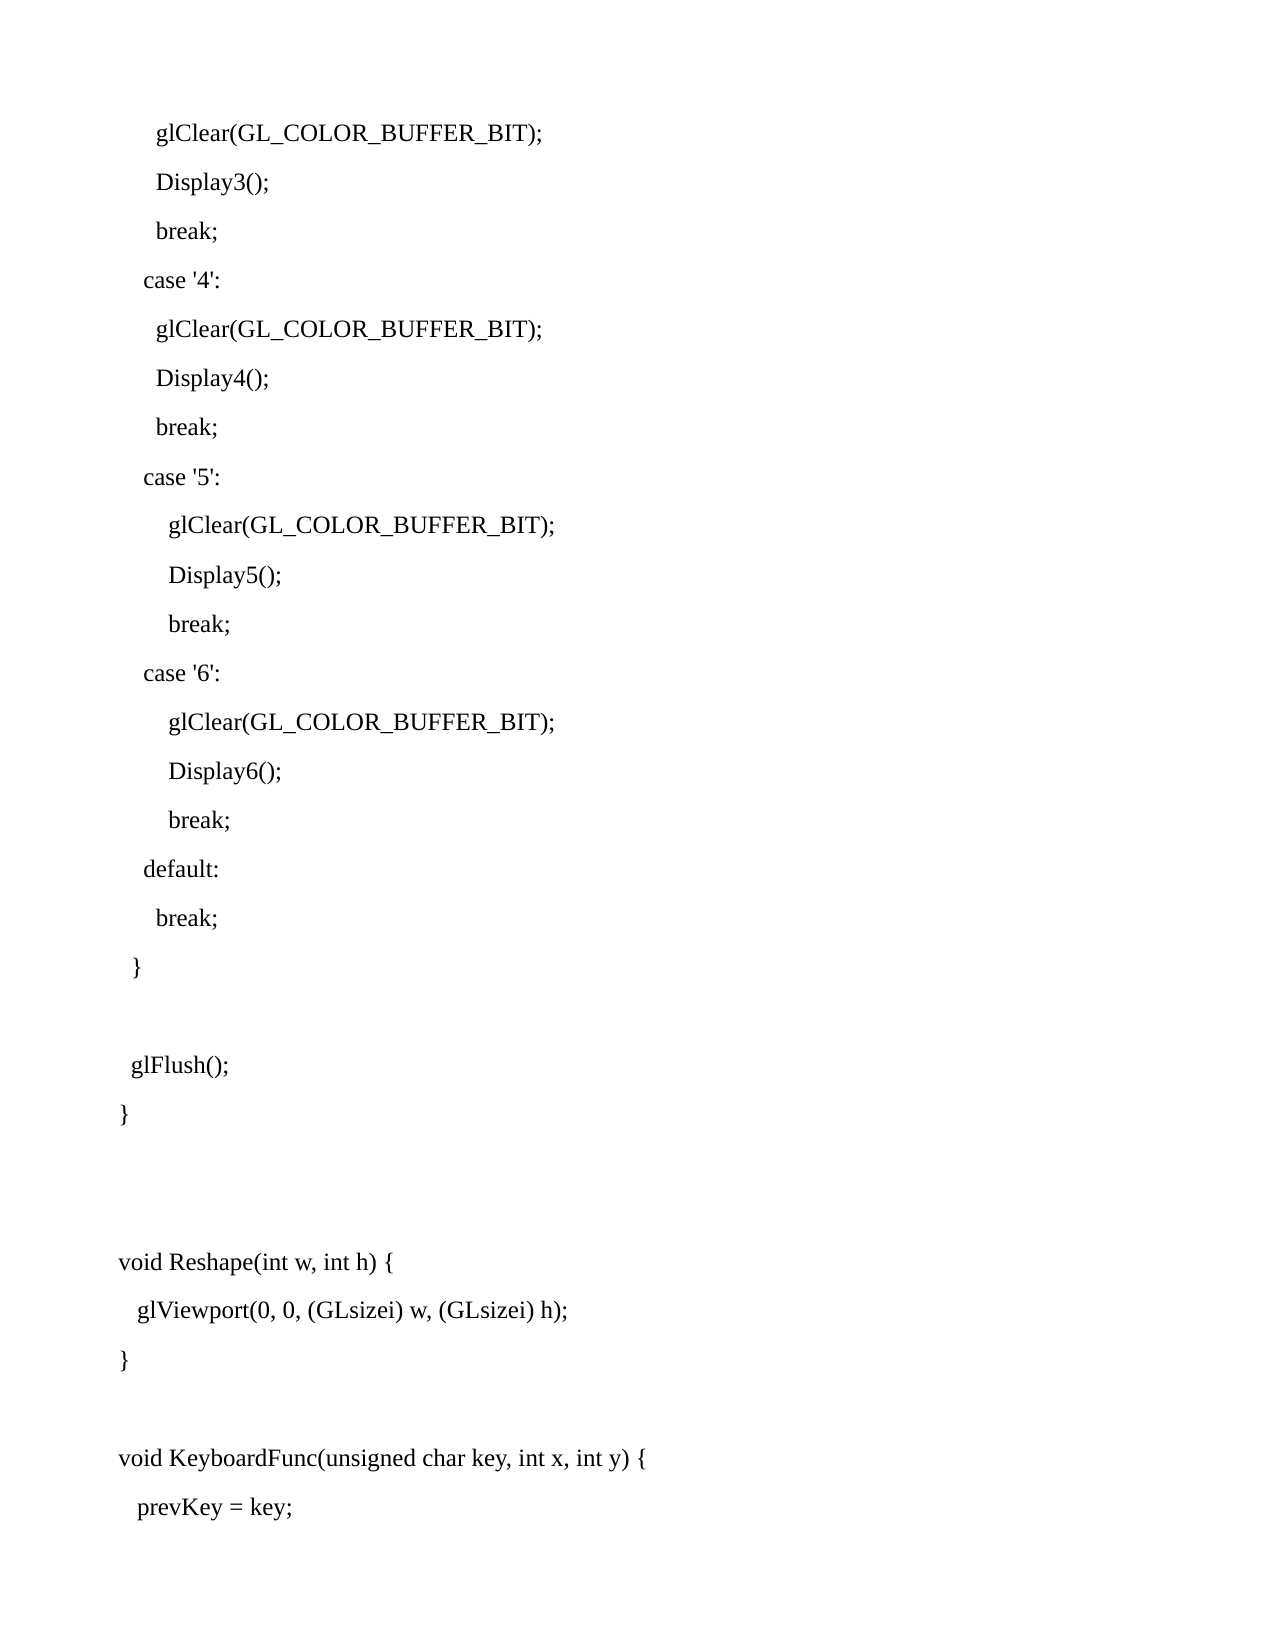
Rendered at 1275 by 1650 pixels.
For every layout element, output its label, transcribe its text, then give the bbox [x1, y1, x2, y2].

text case '6': [118, 658, 1157, 687]
text glClear(GL_COLOR_BUFFER_BIT); [118, 118, 1157, 147]
text glClear(GL_COLOR_BUFFER_BIT); [118, 511, 1157, 539]
text glFlush(); [118, 1050, 1157, 1079]
text glClear(GL_COLOR_BUFFER_BIT); [118, 314, 1157, 343]
text break; [118, 903, 1157, 932]
text default: [118, 854, 1157, 883]
text prevKey = key; [118, 1492, 1157, 1521]
text break; [118, 216, 1157, 245]
text Display4(); [118, 363, 1157, 392]
text Display5(); [118, 560, 1157, 588]
text glClear(GL_COLOR_BUFFER_BIT); [118, 707, 1157, 736]
text Display3(); [118, 167, 1157, 196]
text glViewport(0, 0, (GLsizei) w, (GLsizei) h); [118, 1296, 1157, 1324]
text } [118, 1099, 1157, 1128]
text } [118, 1345, 1157, 1373]
text case '5': [118, 462, 1157, 490]
text Display6(); [118, 756, 1157, 785]
text void KeyboardFunc(unsigned char key, int x, int y) { [118, 1443, 1157, 1472]
text break; [118, 805, 1157, 834]
text break; [118, 412, 1157, 441]
text void Reshape(int w, int h) { [118, 1247, 1157, 1275]
text } [118, 952, 1157, 981]
text case '4': [118, 265, 1157, 294]
text break; [118, 609, 1157, 637]
